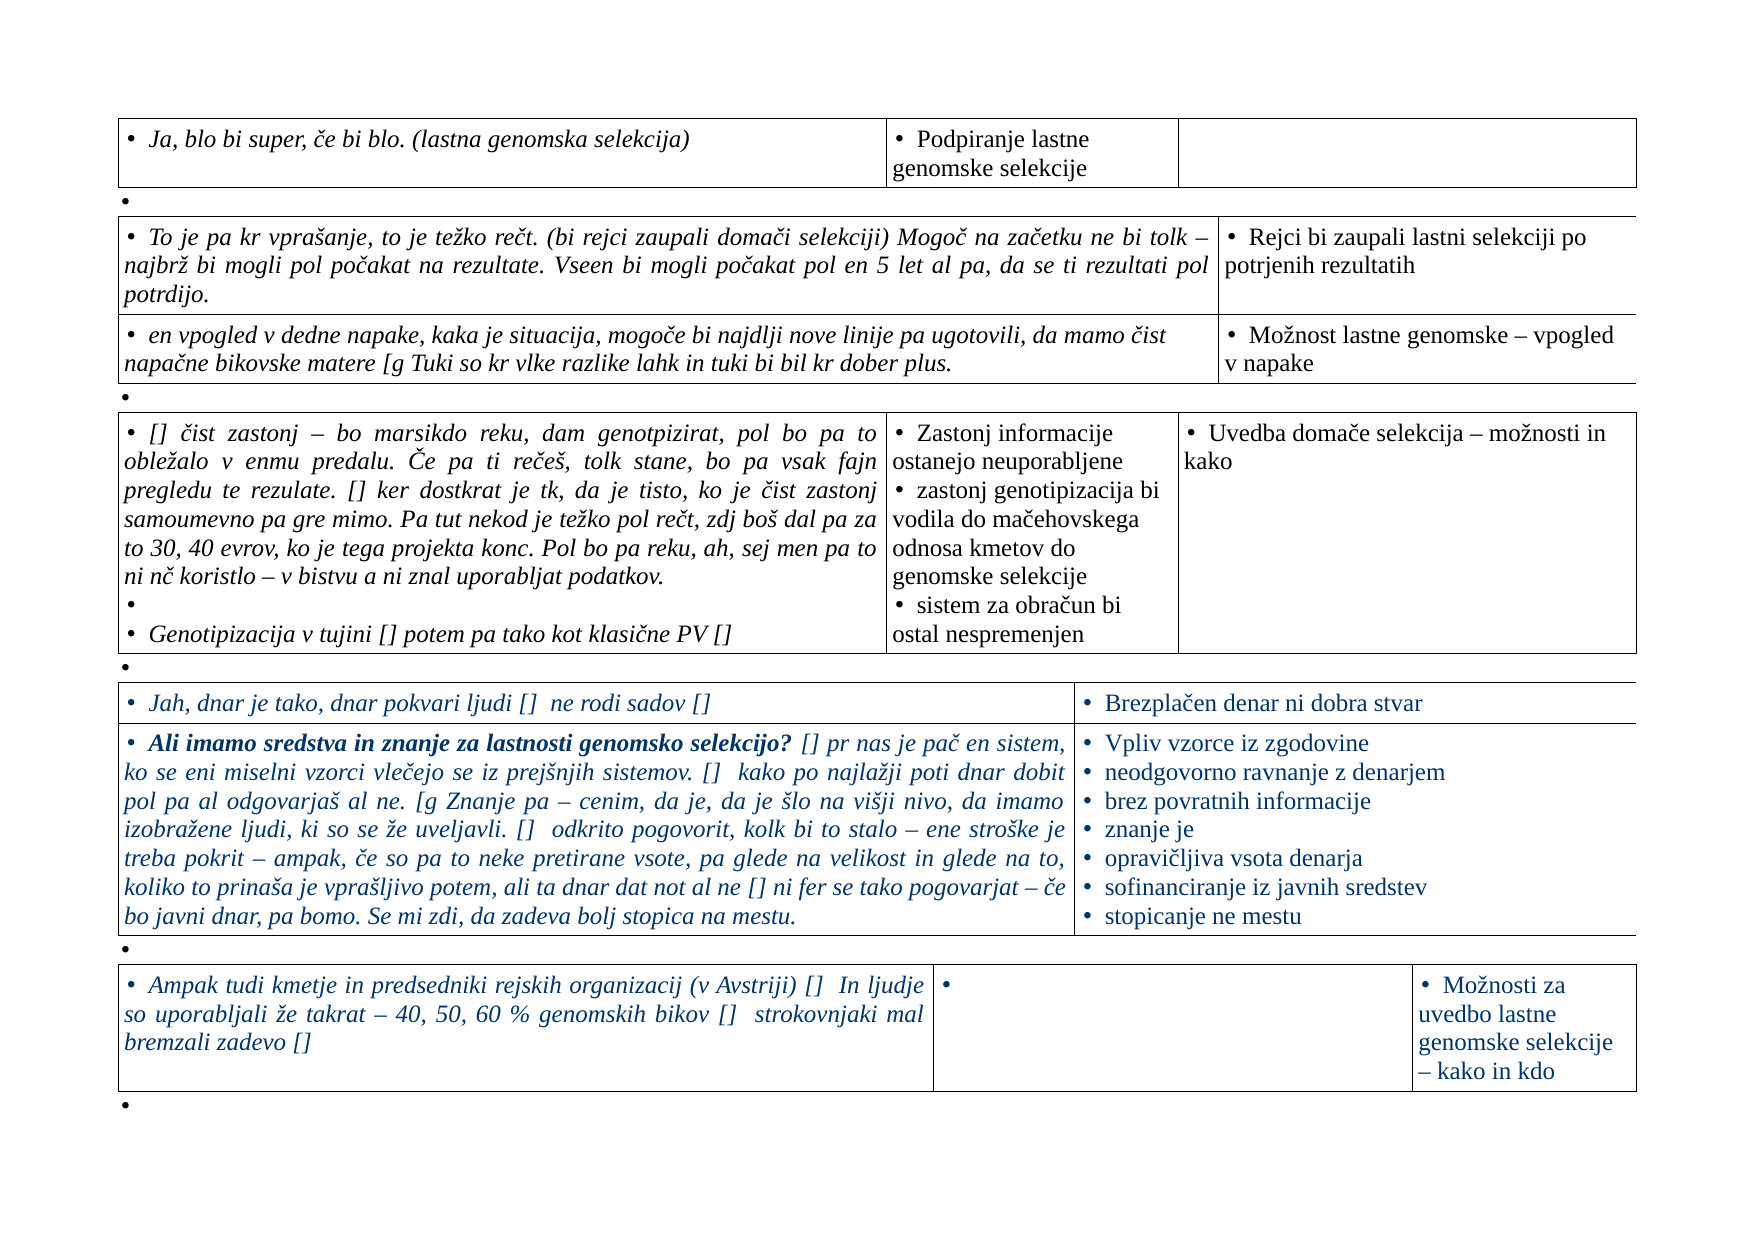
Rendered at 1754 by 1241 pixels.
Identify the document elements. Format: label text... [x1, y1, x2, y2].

table_cell Vpliv vzorce iz zgodovine neodgovorno ravnanje z denarjem brez povratnih informacije znanje je opravičljiva vsota denarja sofinanciranje iz javnih sredstev stopicanje ne mestu [1075, 724, 1636, 935]
table_header [934, 965, 1412, 1091]
table_header Ampak tudi kmetje in predsedniki rejskih organizacij (v Avstriji) [] In ljudje so uporabljali že takrat – 40, 50, 60 % genomskih bikov [] strokovnjaki mal bremzali zadevo [] [119, 965, 933, 1091]
table_header Uvedba domače selekcija – možnosti in kako [1179, 413, 1636, 653]
table_header Zastonj informacije ostanejo neuporabljene zastonj genotipizacija bi vodila do mačehovskega odnosa kmetov do genomske selekcije sistem za obračun bi ostal nespremenjen [887, 413, 1178, 653]
table_header Jah, dnar je tako, dnar pokvari ljudi [] ne rodi sadov [] [119, 683, 1074, 722]
table_cell Ali imamo sredstva in znanje za lastnosti genomsko selekcijo? [] pr nas je pač en sistem, ko se eni miselni vzorci vlečejo se iz prejšnjih sistemov. [] kako po najlažji poti dnar dobit pol pa al odgovarjaš al ne. [g Znanje pa – cenim, da je, da je šlo na višji nivo, da imamo izobražene ljudi, ki so se že uveljavli. [] odkrito pogovorit, kolk bi to stalo – ene stroške je treba pokrit – ampak, če so pa to neke pretirane vsote, pa glede na velikost in glede na to, koliko to prinaša je vprašljivo potem, ali ta dnar dat not al ne [] ni fer se tako pogovarjat – če bo javni dnar, pa bomo. Se mi zdi, da zadeva bolj stopica na mestu. [119, 724, 1074, 935]
table_cell Podpiranje lastne genomske selekcije [887, 119, 1178, 187]
table_header Brezplačen denar ni dobra stvar [1075, 683, 1636, 722]
table_cell Ja, blo bi super, če bi blo. (lastna genomska selekcija) [119, 119, 886, 187]
table_header To je pa kr vprašanje, to je težko rečt. (bi rejci zaupali domači selekciji) Mogoč na začetku ne bi tolk – najbrž bi mogli pol počakat na rezultate. Vseen bi mogli počakat pol en 5 let al pa, da se ti rezultati pol potrdijo. [119, 217, 1218, 314]
table_header [1179, 119, 1636, 187]
table_cell en vpogled v dedne napake, kaka je situacija, mogoče bi najdlji nove linije pa ugotovili, da mamo čist napačne bikovske matere [g Tuki so kr vlke razlike lahk in tuki bi bil kr dober plus. [119, 315, 1218, 383]
table_header Možnosti za uvedbo lastne genomske selekcije – kako in kdo [1413, 965, 1636, 1091]
table_cell Možnost lastne genomske – vpogled v napake [1219, 315, 1636, 383]
table_header Rejci bi zaupali lastni selekciji po potrjenih rezultatih [1219, 217, 1636, 314]
table_header [] čist zastonj – bo marsikdo reku, dam genotpizirat, pol bo pa to obležalo v enmu predalu. Če pa ti rečeš, tolk stane, bo pa vsak fajn pregledu te rezulate. [] ker dostkrat je tk, da je tisto, ko je čist zastonj samoumevno pa gre mimo. Pa tut nekod je težko pol rečt, zdj boš dal pa za to 30, 40 evrov, ko je tega projekta konc. Pol bo pa reku, ah, sej men pa to ni nč koristlo – v bistvu a ni znal uporabljat podatkov. Genotipizacija v tujini [] potem pa tako kot klasične PV [] [119, 413, 886, 653]
